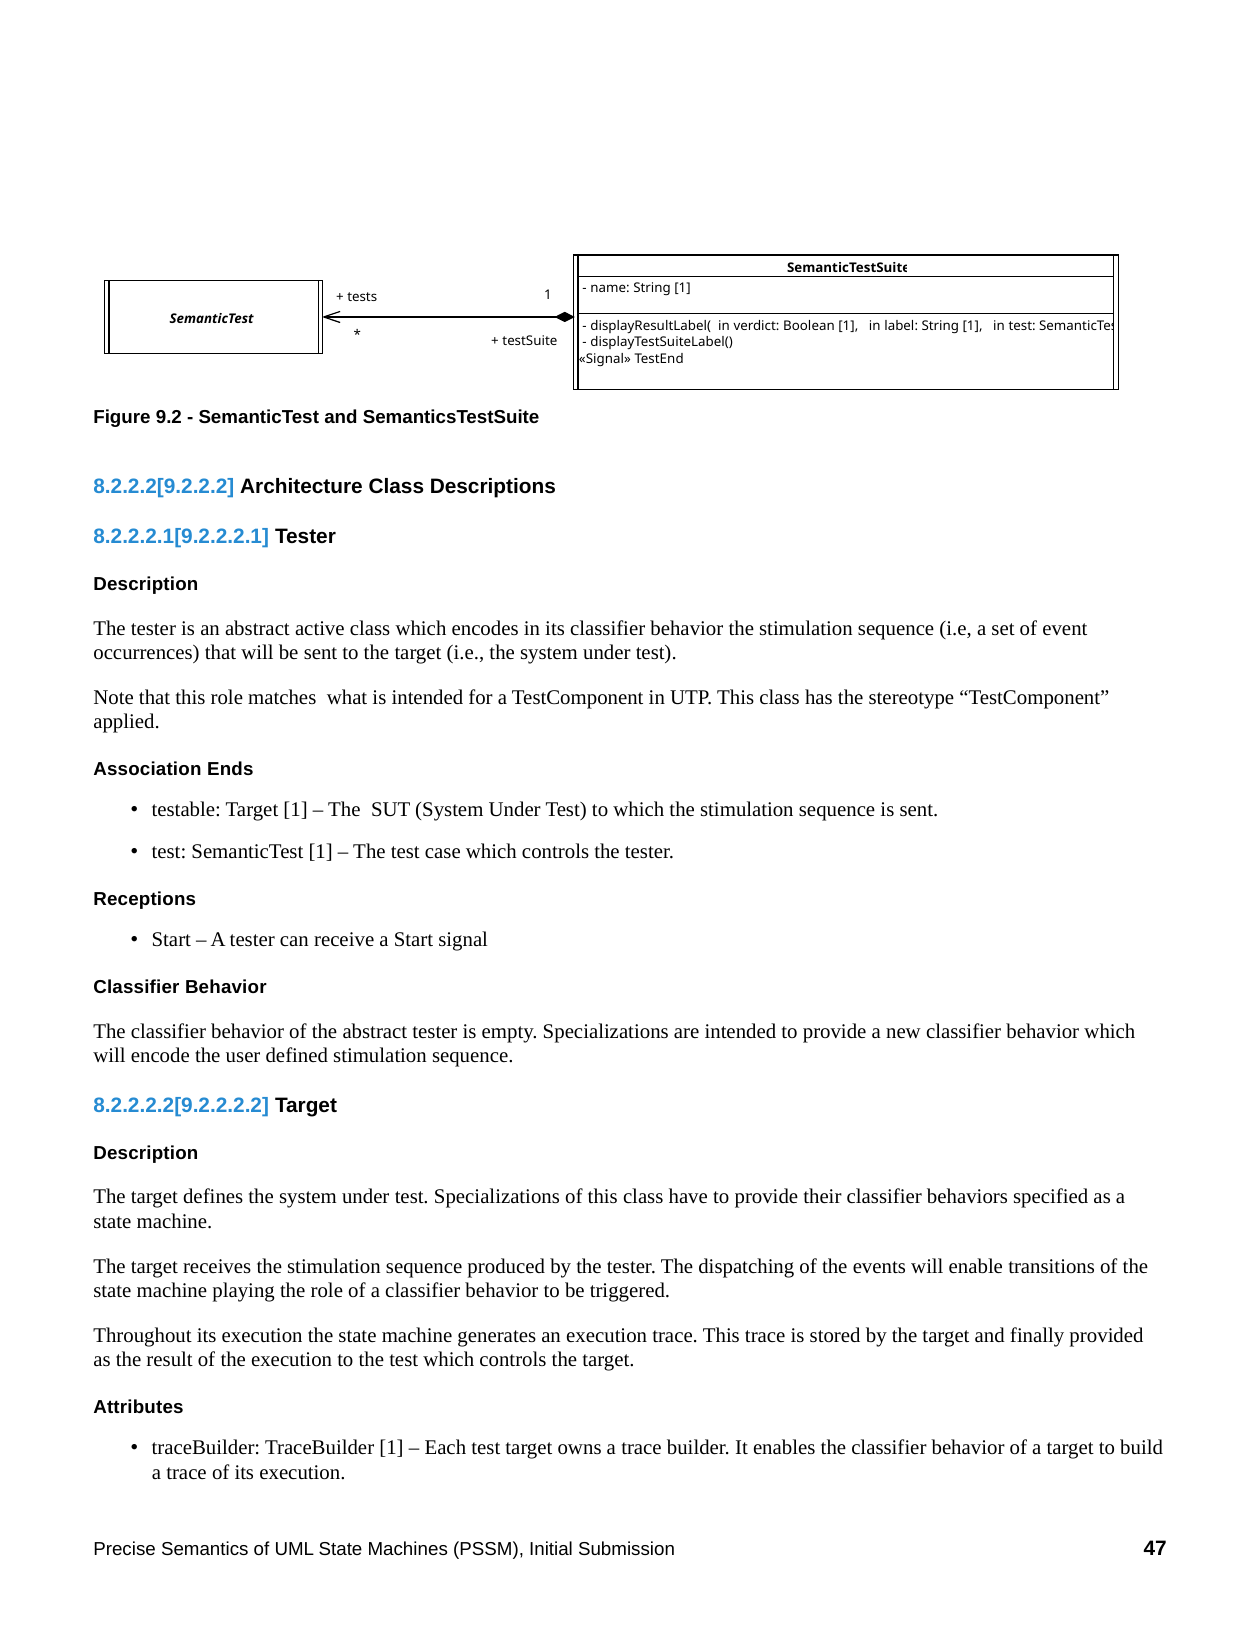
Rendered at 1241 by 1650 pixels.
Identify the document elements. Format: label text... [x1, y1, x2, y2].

subtitle Association Ends [93, 758, 1164, 779]
subtitle Tester [93, 523, 1164, 548]
subtitle Description [93, 1142, 1164, 1163]
list testable: Target [1] – The SUT (System Under Test) to which the stimulation sequence is sent. [131, 796, 1164, 821]
text The target receives the stimulation sequence produced by the tester. The dispatching of the events will enable transitions of the state machine playing the role of a classifier behavior to be triggered. [93, 1254, 1164, 1302]
text Note that this role matches what is intended for a TestComponent in UTP. This class has the stereotype “TestComponent” applied. [93, 685, 1164, 733]
text Throughout its execution the state machine generates an execution trace. This trace is stored by the target and finally provided as the result of the execution to the test which controls the target. [93, 1323, 1164, 1371]
text The tester is an abstract active class which encodes in its classifier behavior the stimulation sequence (i.e, a set of event occurrences) that will be sent to the target (i.e., the system under test). [93, 616, 1164, 664]
subtitle Classifier Behavior [93, 976, 1164, 998]
text The target defines the system under test. Specializations of this class have to provide their classifier behaviors specified as a state machine. [93, 1184, 1164, 1233]
subtitle Architecture Class Descriptions [93, 473, 1164, 498]
list traceBuilder: TraceBuilder [1] – Each test target owns a trace builder. It enables the classifier behavior of a target to build a trace of its execution. [131, 1434, 1164, 1484]
text Figure 9.2 - SemanticTest and SemanticsTestSuite [93, 243, 1164, 427]
subtitle Description [93, 573, 1164, 595]
text The classifier behavior of the abstract tester is empty. Specializations are intended to provide a new classifier behavior which will encode the user defined stimulation sequence. [93, 1019, 1164, 1067]
list Start – A tester can receive a Start signal [131, 926, 1164, 951]
subtitle Attributes [93, 1396, 1164, 1417]
subtitle Target [93, 1092, 1164, 1117]
list test: SemanticTest [1] – The test case which controls the tester. [131, 838, 1164, 863]
subtitle Receptions [93, 888, 1164, 909]
